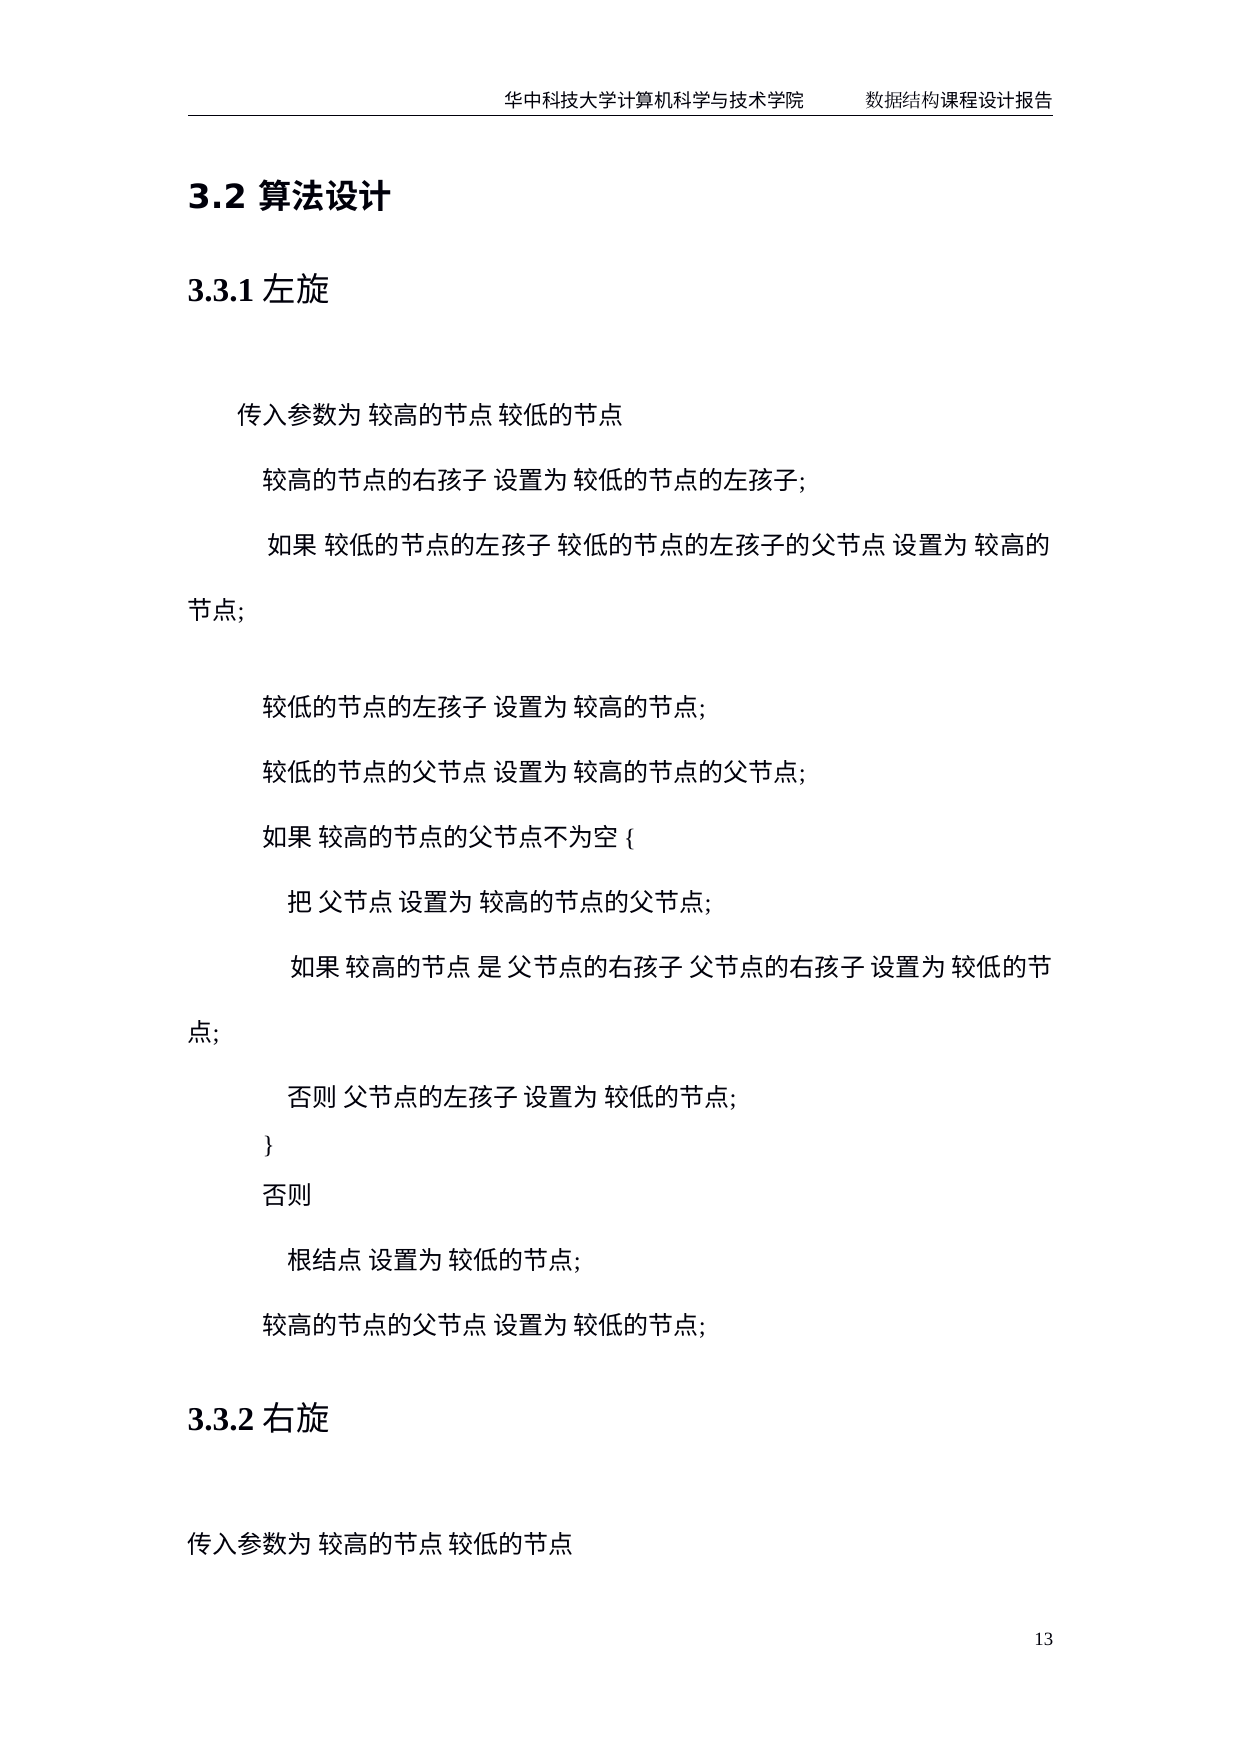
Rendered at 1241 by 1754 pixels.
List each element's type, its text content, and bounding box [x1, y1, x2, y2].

text 较低的节点的左孩子 设置为 较高的节点; [187, 673, 1053, 738]
text 如果 较低的节点的左孩子 较低的节点的左孩子的父节点 设置为 较高的节点; [187, 511, 1053, 641]
subtitle 3.3.2 右旋 [187, 1383, 1053, 1448]
text 否则 父节点的左孩子 设置为 较低的节点; [187, 1063, 1053, 1128]
text 如果 较高的节点 是 父节点的右孩子 父节点的右孩子 设置为 较低的节点; [187, 933, 1053, 1063]
text 较高的节点的右孩子 设置为 较低的节点的左孩子; [187, 446, 1053, 511]
text 较高的节点的父节点 设置为 较低的节点; [187, 1291, 1053, 1356]
text 传入参数为 较高的节点 较低的节点 [187, 1510, 1053, 1575]
text 较低的节点的父节点 设置为 较高的节点的父节点; [187, 738, 1053, 803]
text 根结点 设置为 较低的节点; [187, 1226, 1053, 1291]
text } [187, 1128, 1053, 1161]
subtitle 3.3.1 左旋 [187, 254, 1053, 319]
text 传入参数为 较高的节点 较低的节点 [187, 381, 1053, 446]
text 把 父节点 设置为 较高的节点的父节点; [187, 868, 1053, 933]
text 如果 较高的节点的父节点不为空 { [187, 803, 1053, 868]
text 否则 [187, 1161, 1053, 1226]
subtitle 3.2 算法设计 [187, 162, 1053, 227]
